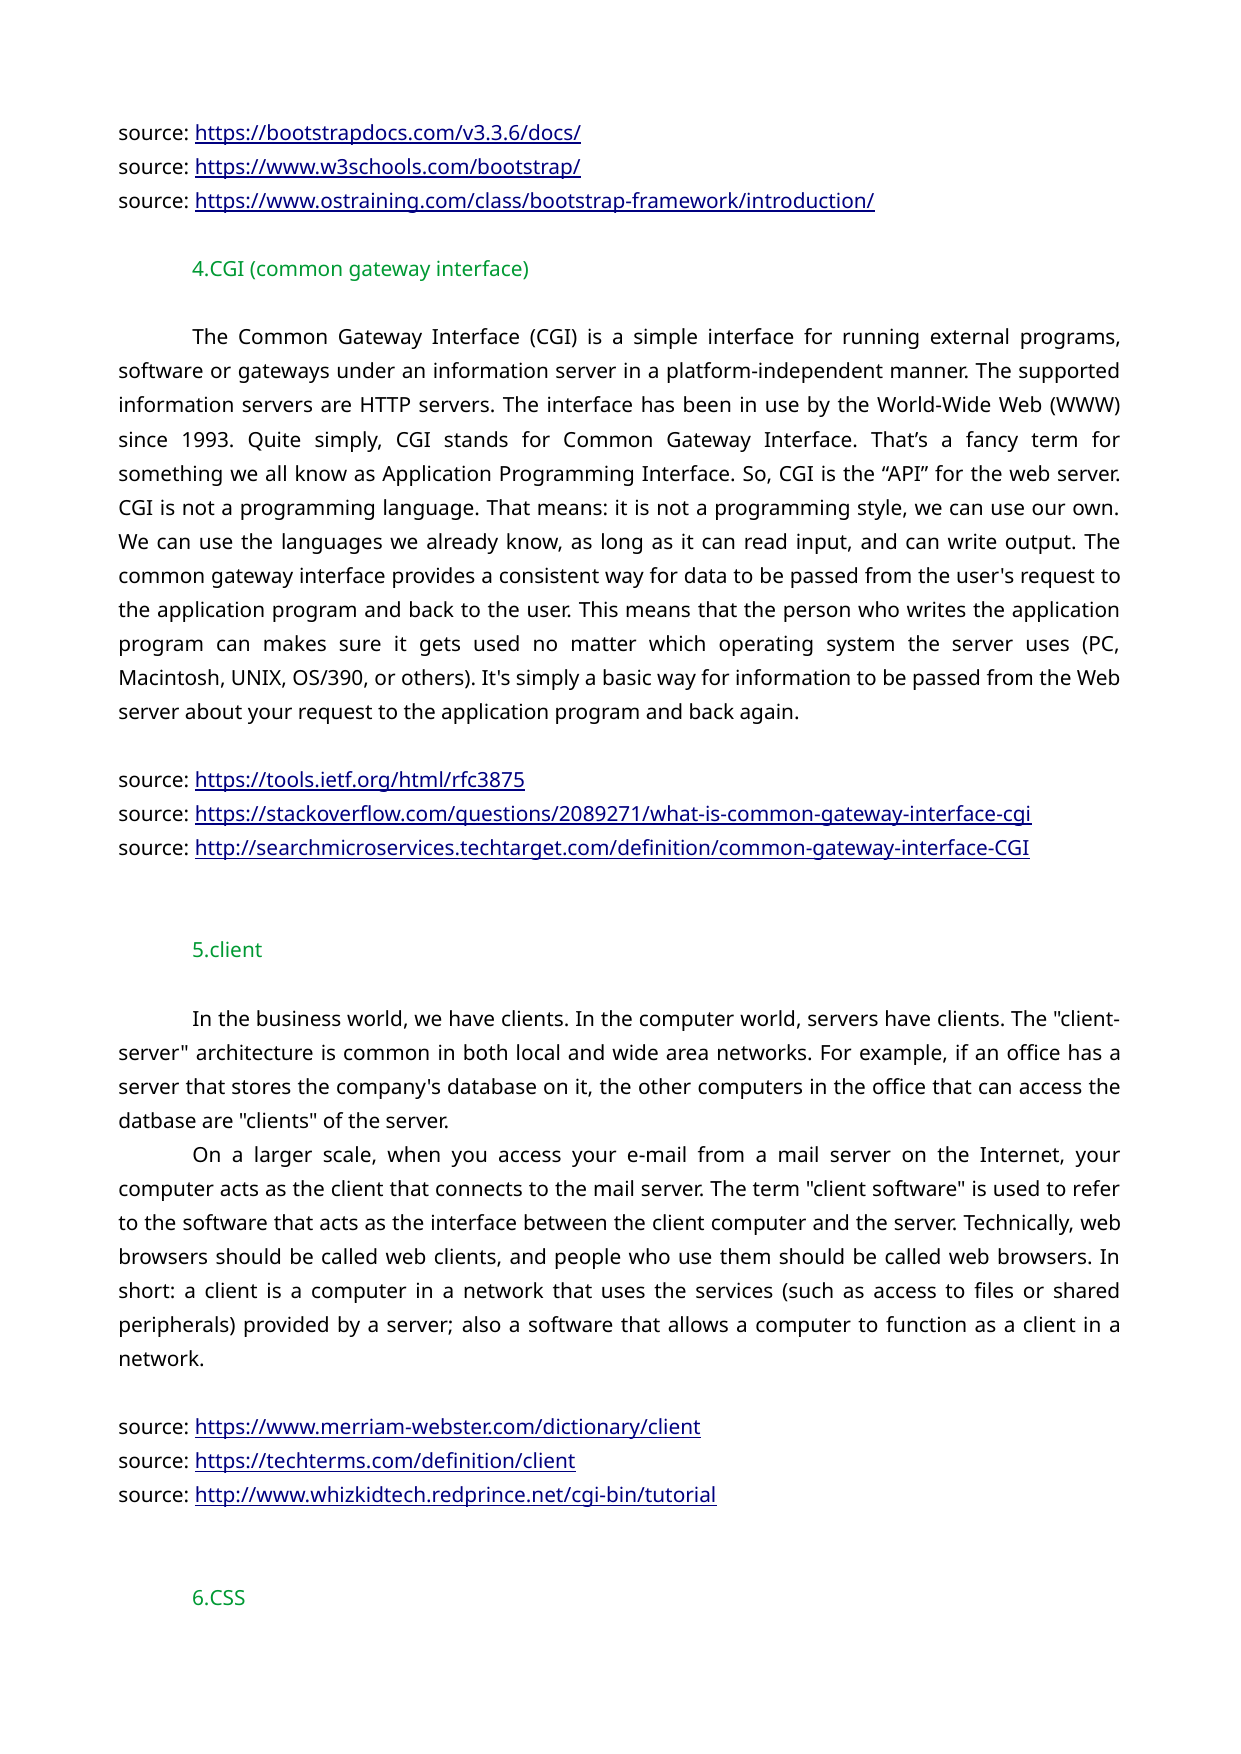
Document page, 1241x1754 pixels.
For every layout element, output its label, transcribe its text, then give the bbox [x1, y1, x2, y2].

text source: http://searchmicroservices.techtarget.com/definition/common-gateway-interface-CGI [118, 833, 1122, 862]
list CGI (common gateway interface) [118, 254, 1122, 283]
text The Common Gateway Interface (CGI) is a simple interface for running external programs, software or gateways under an information server in a platform-independent manner. The supported information servers are HTTP servers. The interface has been in use by the World-Wide Web (WWW) since 1993. Quite simply, CGI stands for Common Gateway Interface. That’s a fancy term for something we all know as Application Programming Interface. So, CGI is the “API” for the web server. CGI is not a programming language. That means: it is not a programming style, we can use our own. We can use the languages we already know, as long as it can read input, and can write output. The common gateway interface provides a consistent way for data to be passed from the user's request to the application program and back to the user. This means that the person who writes the application program can makes sure it gets used no matter which operating system the server uses (PC, Macintosh, UNIX, OS/390, or others). It's simply a basic way for information to be passed from the Web server about your request to the application program and back again. [118, 322, 1122, 726]
text In the business world, we have clients. In the computer world, servers have clients. The "client-server" architecture is common in both local and wide area networks. For example, if an office has a server that stores the company's database on it, the other computers in the office that can access the datbase are "clients" of the server. [118, 1004, 1122, 1134]
text On a larger scale, when you access your e-mail from a mail server on the Internet, your computer acts as the client that connects to the mail server. The term "client software" is used to refer to the software that acts as the interface between the client computer and the server. Technically, web browsers should be called web clients, and people who use them should be called web browsers. In short: a client is a computer in a network that uses the services (such as access to files or shared peripherals) provided by a server; also a software that allows a computer to function as a client in a network. [118, 1140, 1122, 1373]
list client [118, 936, 1122, 964]
text source: https://www.merriam-webster.com/dictionary/client [118, 1412, 1122, 1441]
text source: https://bootstrapdocs.com/v3.3.6/docs/ [118, 118, 1122, 147]
text source: https://www.ostraining.com/class/bootstrap-framework/introduction/ [118, 186, 1122, 215]
text source: https://www.w3schools.com/bootstrap/ [118, 152, 1122, 181]
text source: https://stackoverflow.com/questions/2089271/what-is-common-gateway-interface-cgi [118, 799, 1122, 828]
list CSS [118, 1583, 1122, 1611]
text source: https://techterms.com/definition/client [118, 1447, 1122, 1475]
text source: http://www.whizkidtech.redprince.net/cgi-bin/tutorial [118, 1481, 1122, 1509]
text source: https://tools.ietf.org/html/rfc3875 [118, 765, 1122, 794]
